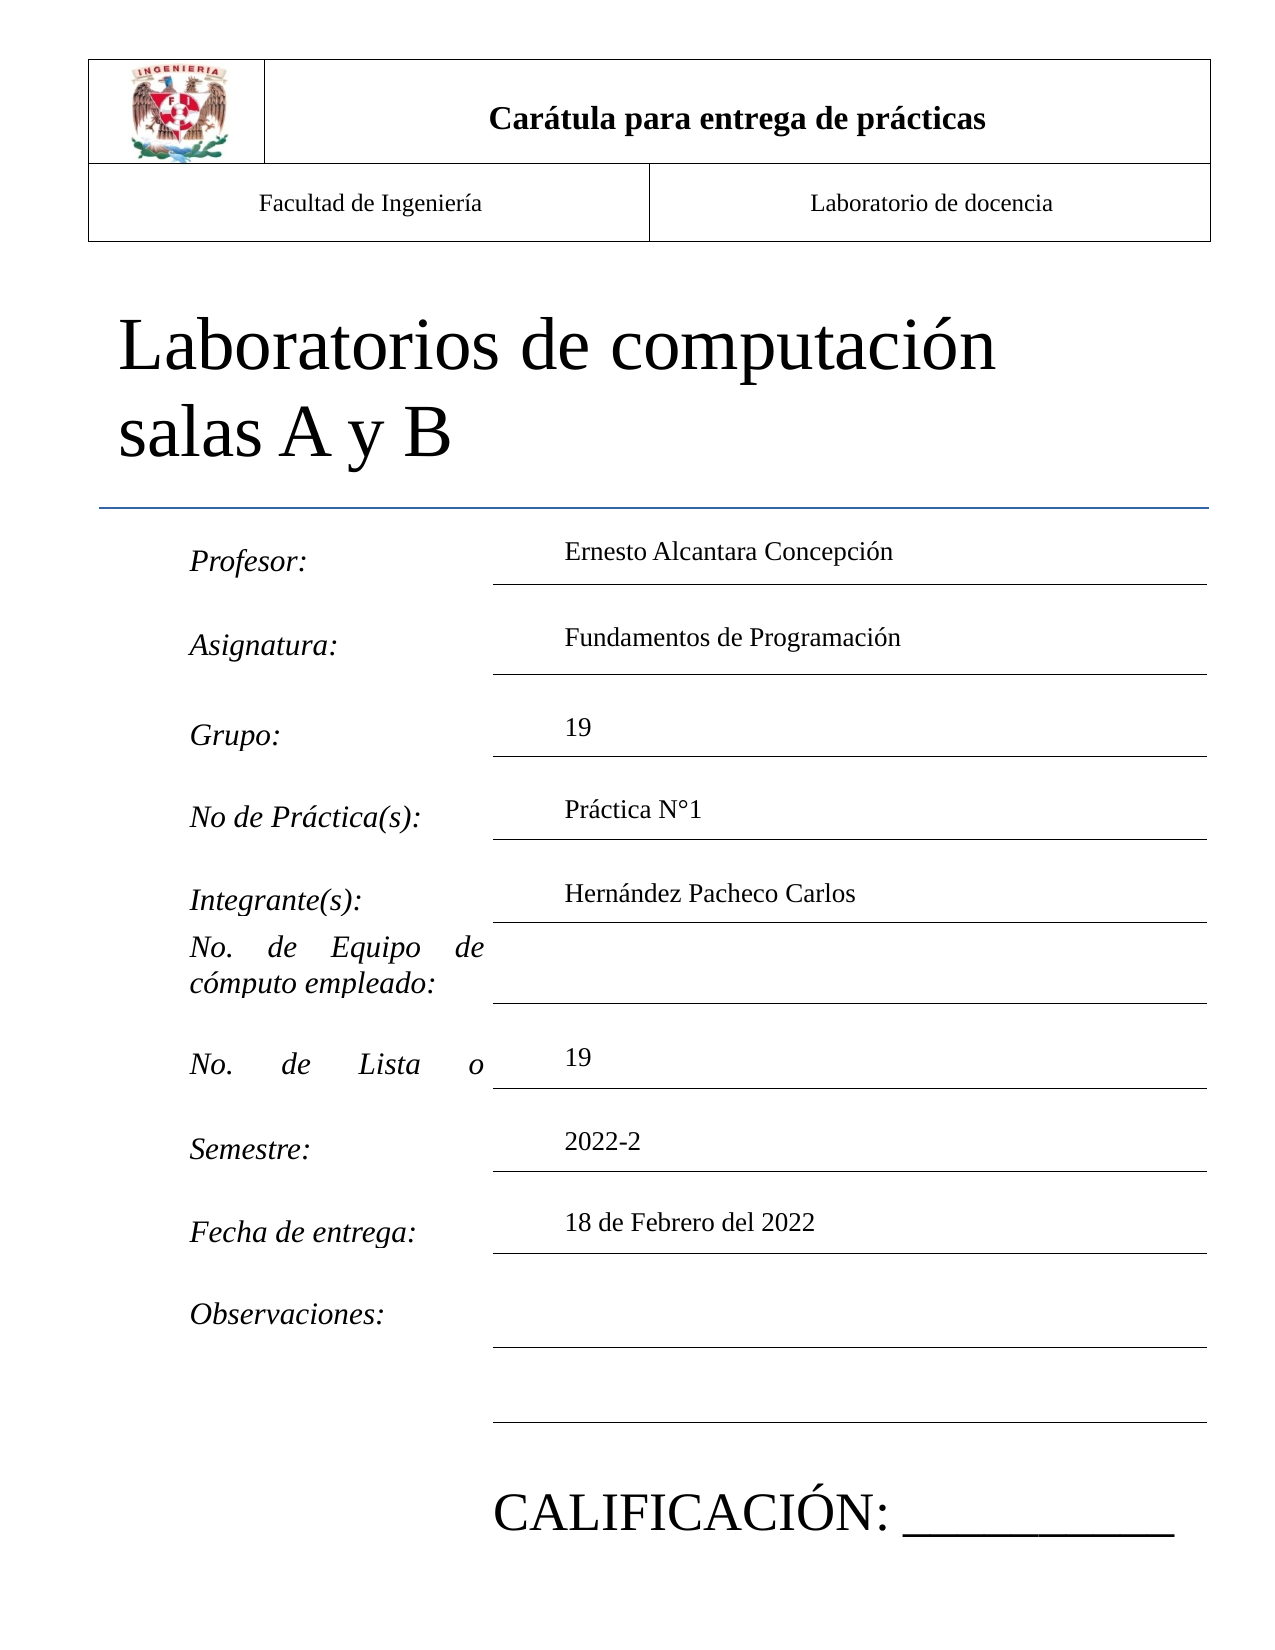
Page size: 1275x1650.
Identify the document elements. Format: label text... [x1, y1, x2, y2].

table_header Ernesto Alcantara Concepción [493, 509, 1207, 584]
table_cell [493, 923, 1207, 1003]
table_cell No. de Equipo de cómputo empleado: [118, 922, 493, 1003]
table_cell Práctica N°1 [493, 757, 1207, 839]
table_header [231, 60, 264, 163]
table_header [89, 60, 127, 163]
table_cell Fecha de entrega: [118, 1171, 493, 1253]
table_cell No de Práctica(s): [118, 756, 493, 839]
table_cell Grupo: [118, 674, 493, 756]
table_cell [118, 1346, 493, 1421]
table_header [118, 501, 493, 507]
table_cell 18 de Febrero del 2022 [493, 1172, 1207, 1253]
table_header Profesor: [118, 509, 493, 584]
table_cell 2022-2 [493, 1089, 1207, 1171]
table_cell Laboratorio de docencia [650, 164, 1210, 241]
table_header Carátula para entrega de prácticas [265, 60, 1210, 163]
table_cell [493, 1348, 1207, 1421]
table_cell No. de Lista o Brigada: [118, 1003, 493, 1088]
text CALIFICACIÓN: __________ [118, 1479, 1205, 1542]
table_cell Observaciones: [118, 1253, 493, 1346]
table_cell Asignatura: [118, 584, 493, 674]
table_cell [493, 1254, 1207, 1346]
text salas A y B [118, 386, 1205, 472]
table_cell Hernández Pacheco Carlos [493, 840, 1207, 922]
text Laboratorios de computación [118, 300, 1205, 386]
table_cell Facultad de Ingeniería [89, 164, 649, 241]
table_cell 19 [493, 675, 1207, 756]
table_header [493, 501, 1207, 507]
table_cell Fundamentos de Programación [493, 585, 1207, 674]
table_cell 19 [493, 1004, 1207, 1088]
table_cell Integrante(s): [118, 839, 493, 922]
table_cell Semestre: [118, 1088, 493, 1171]
